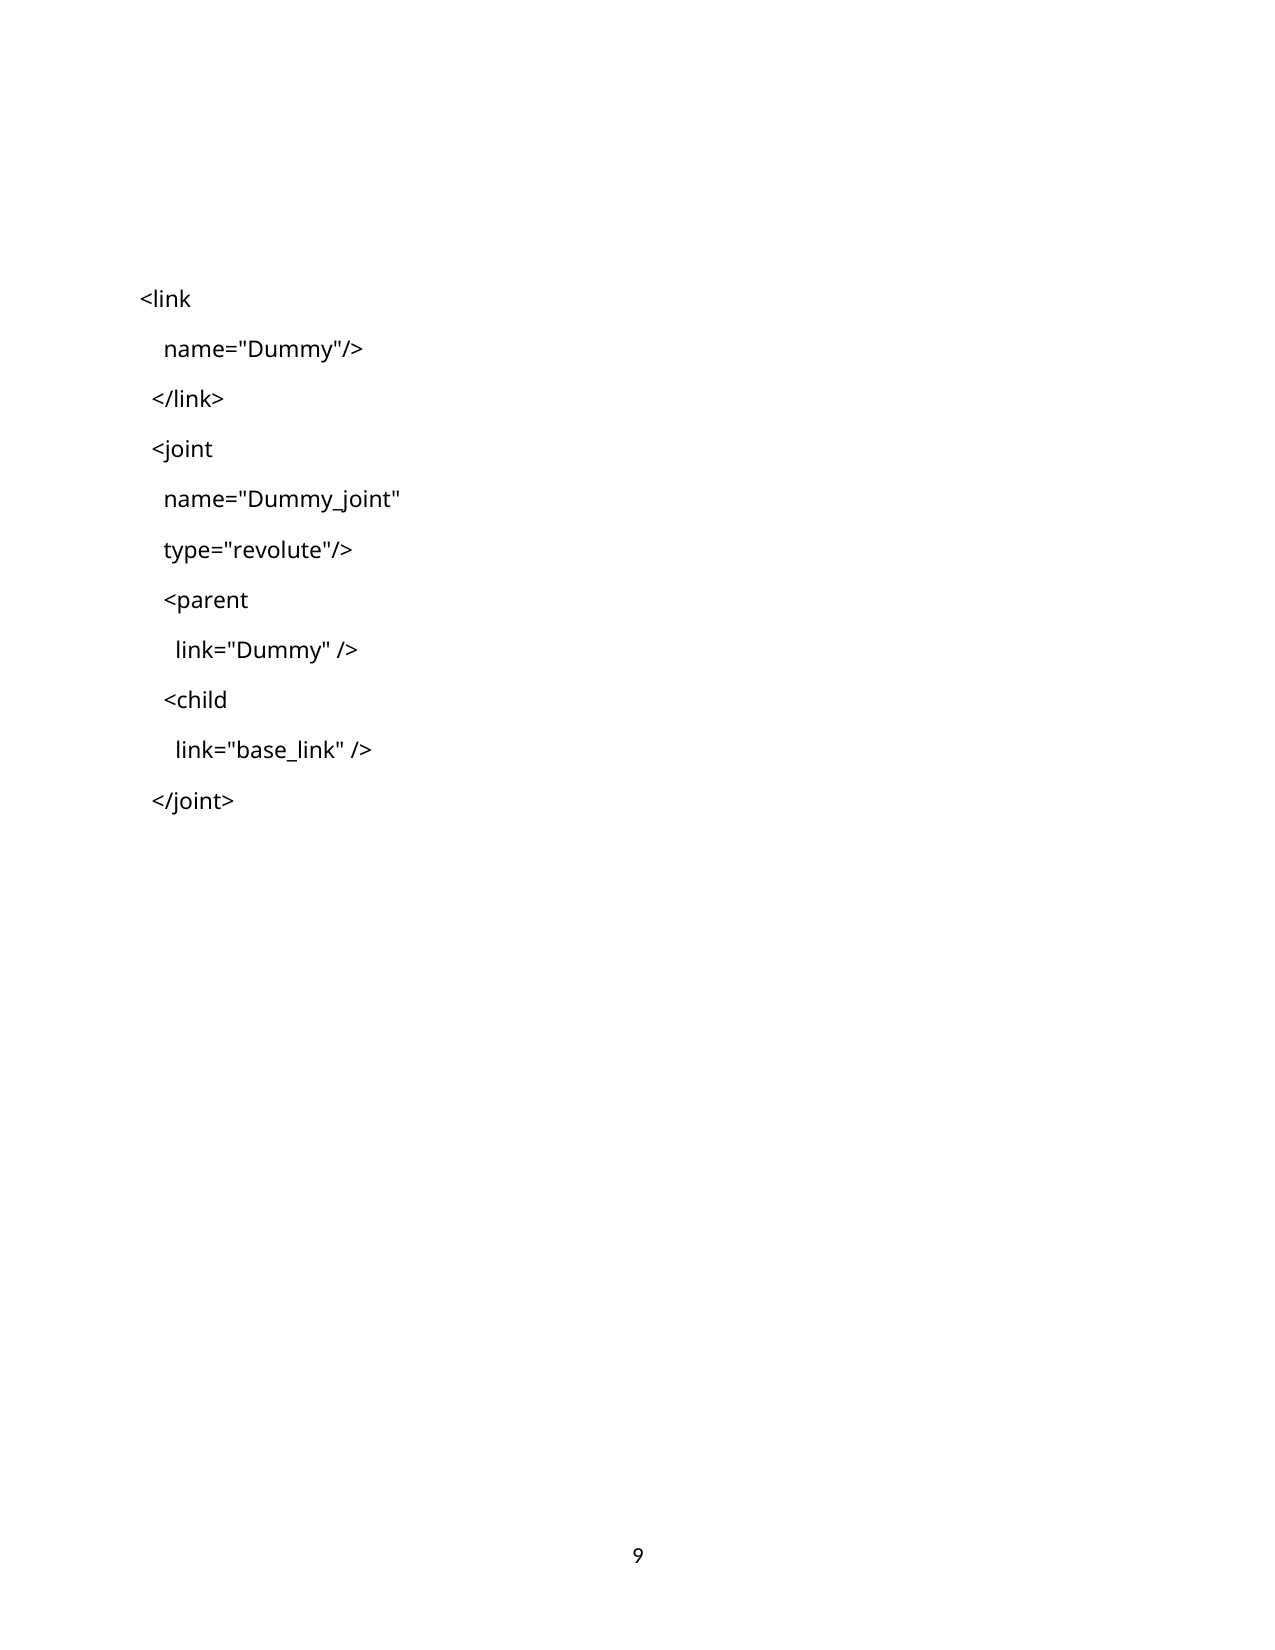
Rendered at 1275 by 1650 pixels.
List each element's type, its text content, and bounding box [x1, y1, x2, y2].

list <parent [139, 584, 1200, 615]
list <joint [139, 433, 1200, 464]
list name="Dummy"/> [139, 333, 1200, 364]
list type="revolute"/> [139, 534, 1200, 565]
list </link> [139, 383, 1200, 414]
list <link [139, 283, 1200, 314]
list name="Dummy_joint" [139, 483, 1200, 515]
list link="Dummy" /> [139, 634, 1200, 665]
list </joint> [139, 785, 1200, 816]
list link="base_link" /> [139, 734, 1200, 766]
list <child [139, 684, 1200, 716]
